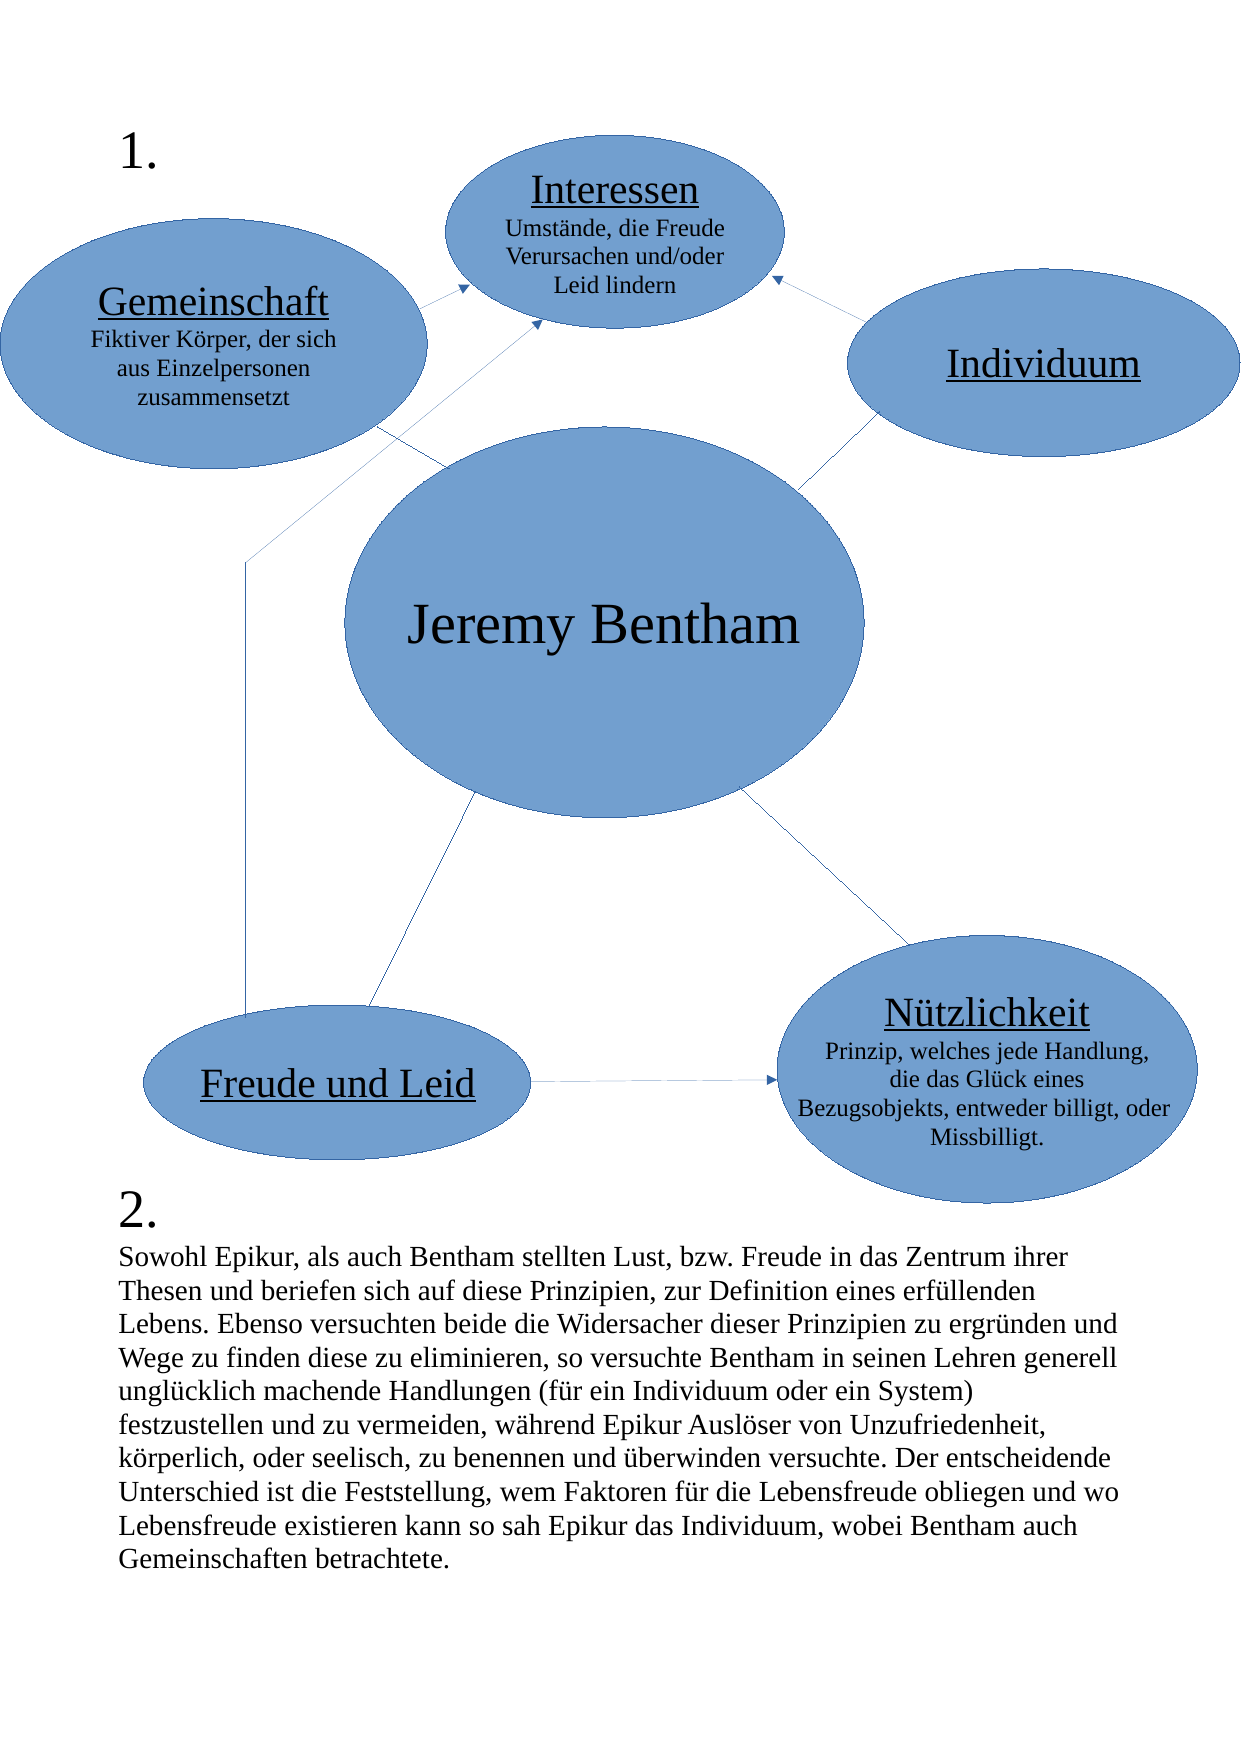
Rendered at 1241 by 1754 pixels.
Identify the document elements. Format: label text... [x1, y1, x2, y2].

text 2. [118, 1177, 1122, 1239]
text 1. [118, 118, 1122, 180]
text Sowohl Epikur, als auch Bentham stellten Lust, bzw. Freude in das Zentrum ihrer Thesen und beriefen sich auf diese Prinzipien, zur Definition eines erfüllenden Lebens. Ebenso versuchten beide die Widersacher dieser Prinzipien zu ergründen und Wege zu finden diese zu eliminieren, so versuchte Bentham in seinen Lehren generell unglücklich machende Handlungen (für ein Individuum oder ein System) festzustellen und zu vermeiden, während Epikur Auslöser von Unzufriedenheit, körperlich, oder seelisch, zu benennen und überwinden versuchte. Der entscheidende Unterschied ist die Feststellung, wem Faktoren für die Lebensfreude obliegen und wo Lebensfreude existieren kann so sah Epikur das Individuum, wobei Bentham auch Gemeinschaften betrachtete. [118, 1239, 1122, 1575]
